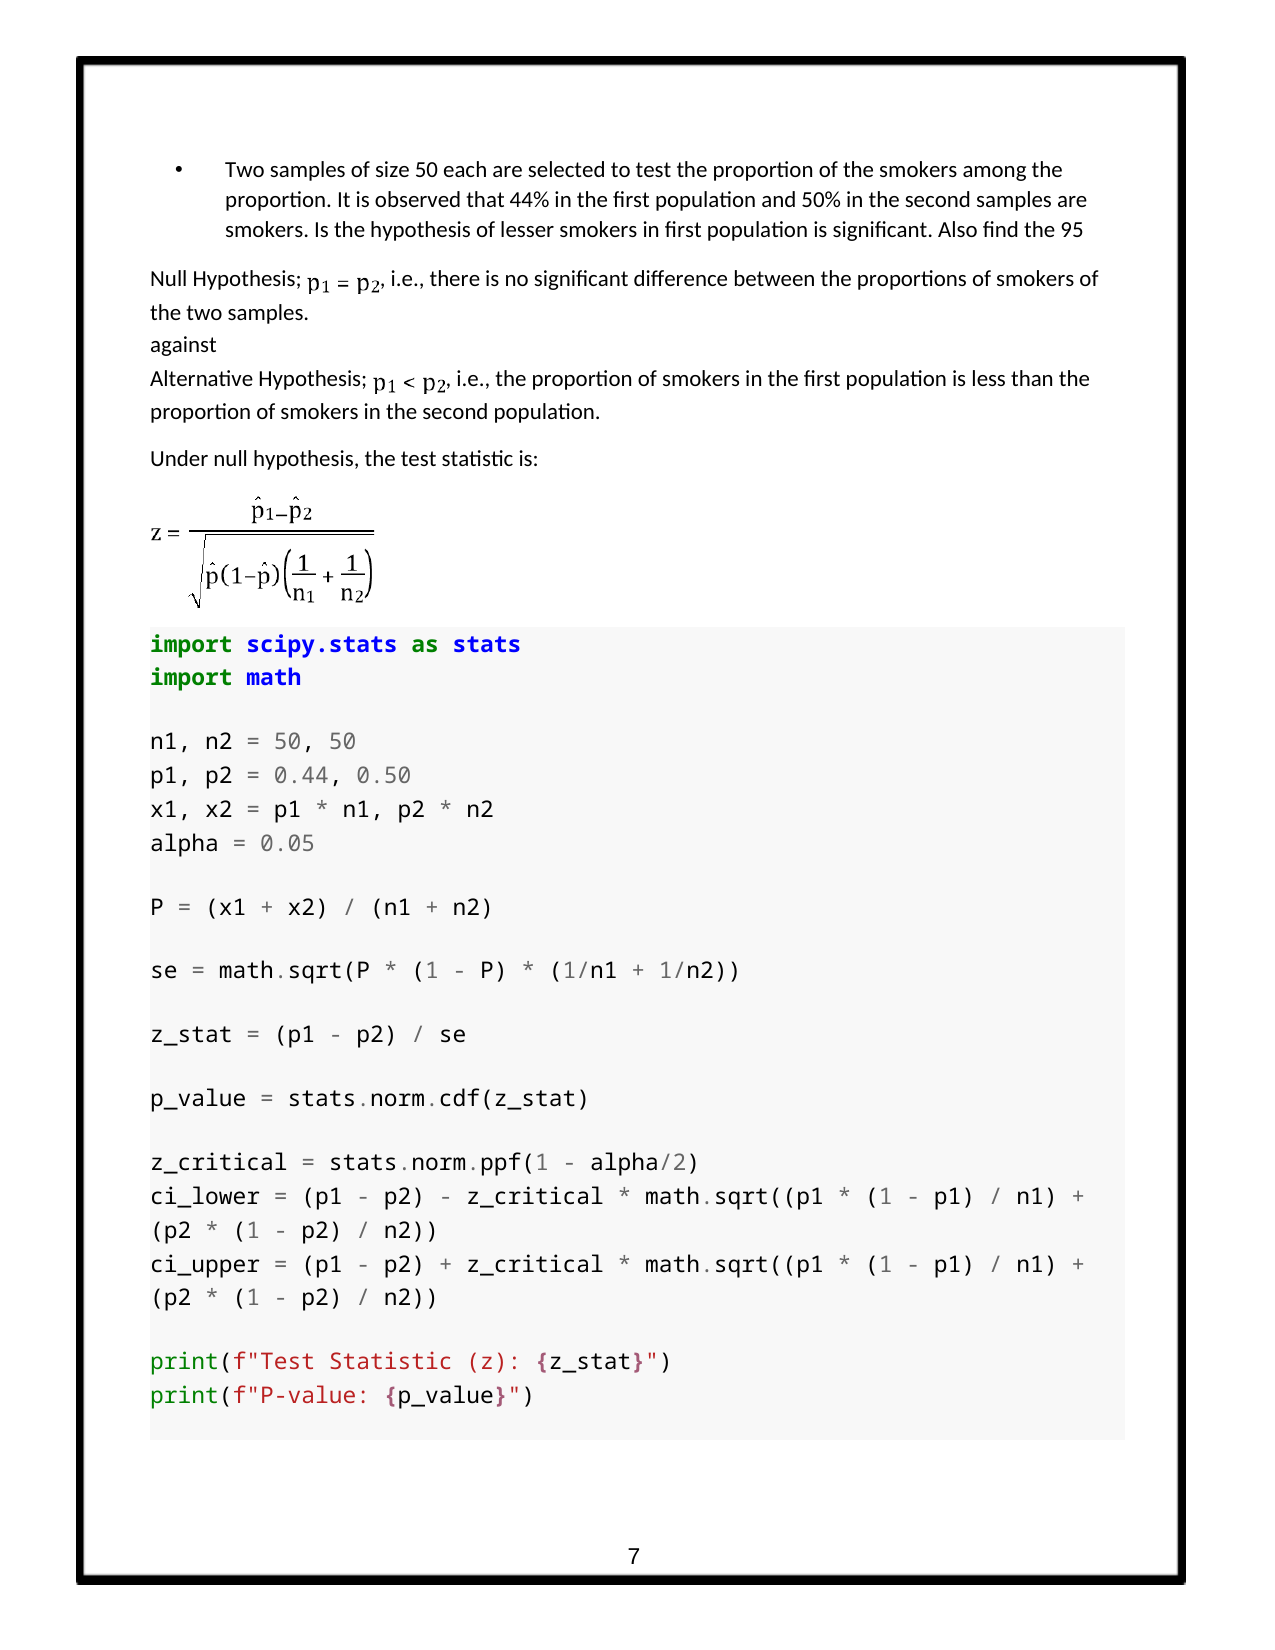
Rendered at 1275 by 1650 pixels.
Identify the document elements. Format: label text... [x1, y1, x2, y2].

list Two samples of size 50 each are selected to test the proportion of the smokers among the proportion. It is observed that 44% in the first population and 50% in the second samples are smokers. Is the hypothesis of lesser smokers in first population is significant. Also find the 95 [175, 155, 1125, 243]
text Null Hypothesis; , i.e., there is no significant difference between the proportions of smokers of the two samples. against Alternative Hypothesis; , i.e., the proportion of smokers in the first population is less than the proportion of smokers in the second population. [150, 262, 1125, 426]
text Under null hypothesis, the test statistic is: [150, 444, 1125, 472]
picture [76, 56, 1186, 1585]
text import scipy.stats as stats import math n1, n2 = 50, 50 p1, p2 = 0.44, 0.50 x1, x2 = p1 * n1, p2 * n2 alpha = 0.05 P = (x1 + x2) / (n1 + n2) se = math.sqrt(P * (1 - P) * (1/n1 + 1/n2)) z_stat = (p1 - p2) / se p_value = stats.norm.cdf(z_stat) z_critical = stats.norm.ppf(1 - alpha/2) ci_lower = (p1 - p2) - z_critical * math.sqrt((p1 * (1 - p1) / n1) + (p2 * (1 - p2) / n2)) ci_upper = (p1 - p2) + z_critical * math.sqrt((p1 * (1 - p1) / n1) + (p2 * (1 - p2) / n2)) print(f"Test Statistic (z): {z_stat}") print(f"P-value: {p_value}") [150, 627, 1125, 1440]
